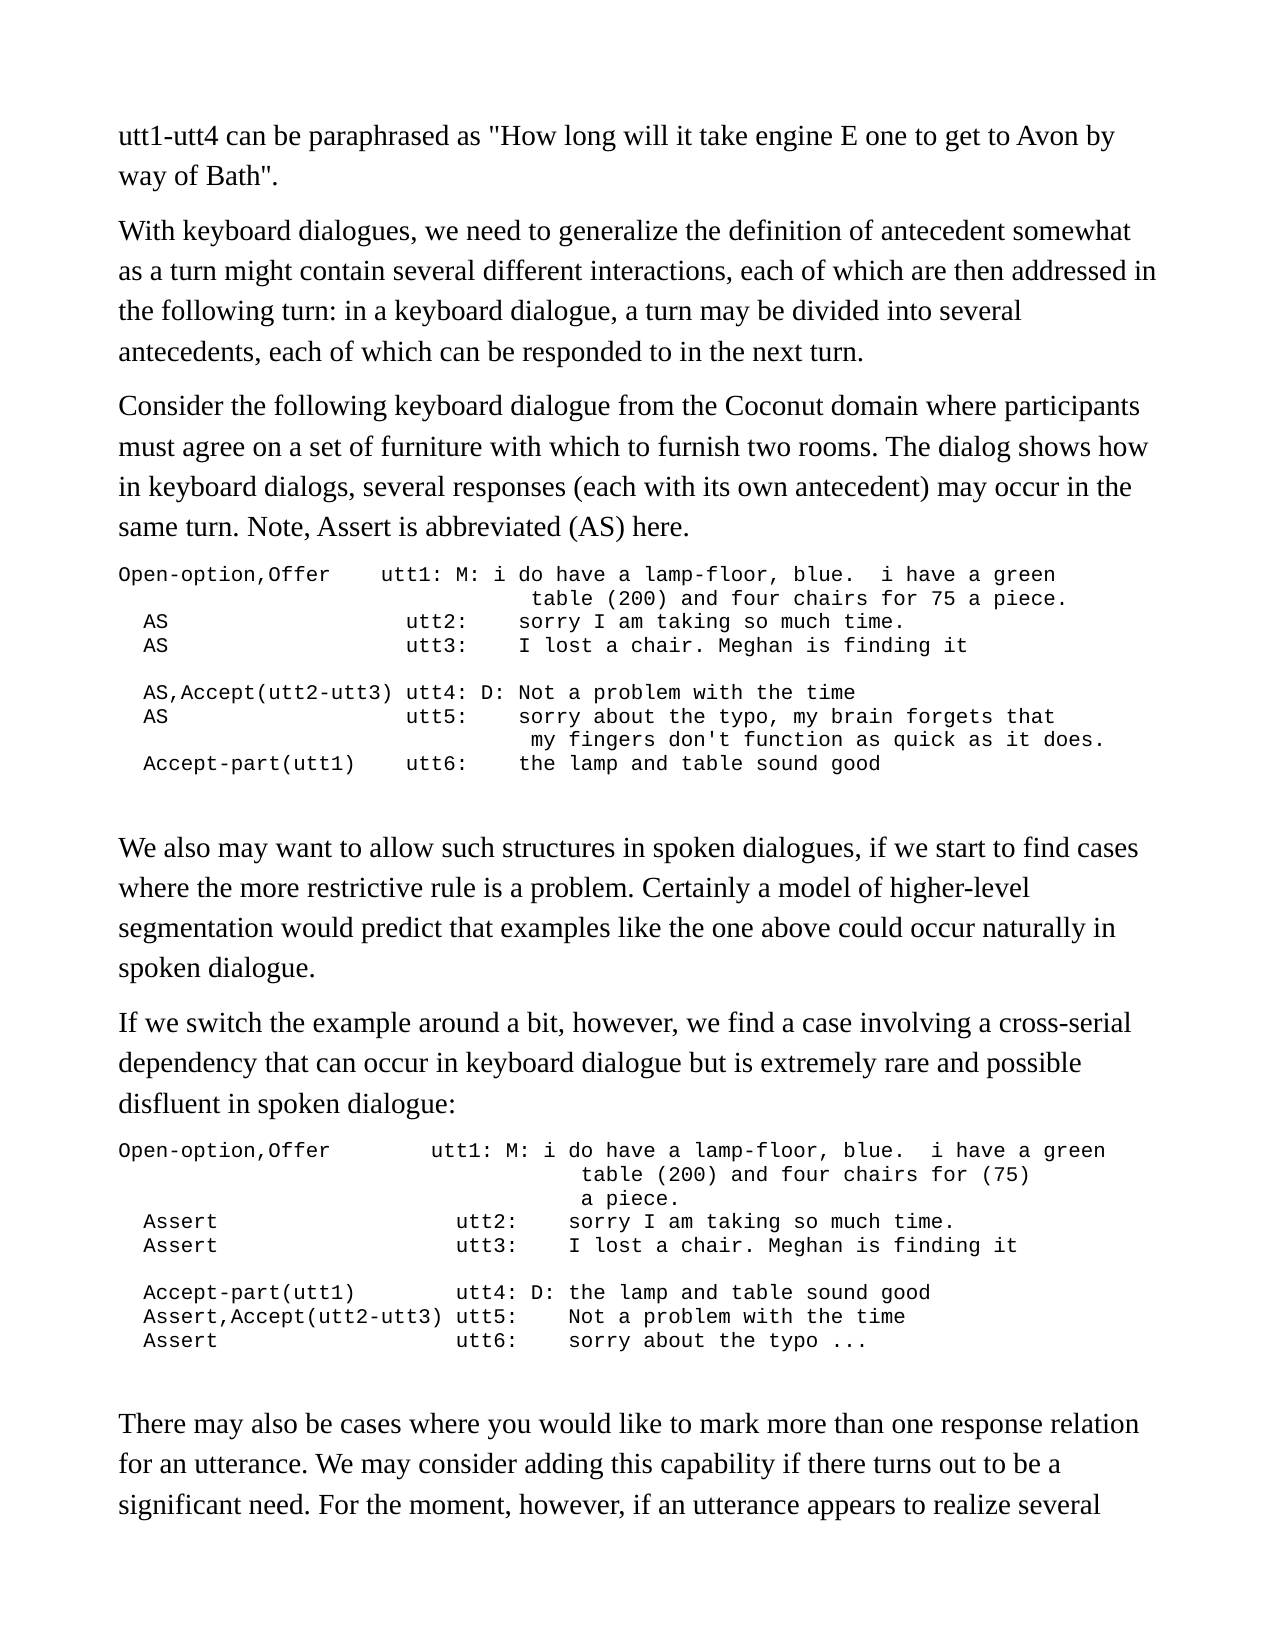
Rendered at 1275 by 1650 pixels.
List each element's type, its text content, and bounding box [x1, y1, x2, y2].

text table (200) and four chairs for 75 a piece. [118, 588, 1157, 611]
text a piece. [118, 1188, 1157, 1211]
text Assert utt2: sorry I am taking so much time. [118, 1211, 1157, 1235]
text Assert utt6: sorry about the typo ... [118, 1330, 1157, 1353]
text There may also be cases where you would like to mark more than one response relation for an utterance. We may consider adding this capability if there turns out to be a significant need. For the moment, however, if an utterance appears to realize several [118, 1406, 1157, 1520]
text We also may want to allow such structures in spoken dialogues, if we start to find cases where the more restrictive rule is a problem. Certainly a model of higher-level segmentation would predict that examples like the one above could occur naturally in spoken dialogue. [118, 830, 1157, 984]
text Accept-part(utt1) utt4: D: the lamp and table sound good [118, 1282, 1157, 1306]
text Assert utt3: I lost a chair. Meghan is finding it [118, 1235, 1157, 1259]
text If we switch the example around a bit, however, we find a case involving a cross-serial dependency that can occur in keyboard dialogue but is extremely rare and possible disfluent in spoken dialogue: [118, 1005, 1157, 1119]
text utt1-utt4 can be paraphrased as "How long will it take engine E one to get to Avon by way of Bath''. [118, 118, 1157, 192]
text With keyboard dialogues, we need to generalize the definition of antecedent somewhat as a turn might contain several different interactions, each of which are then addressed in the following turn: in a keyboard dialogue, a turn may be divided into several antecedents, each of which can be responded to in the next turn. [118, 213, 1157, 367]
text AS utt2: sorry I am taking so much time. [118, 611, 1157, 635]
text my fingers don't function as quick as it does. [118, 729, 1157, 753]
text Accept-part(utt1) utt6: the lamp and table sound good [118, 753, 1157, 777]
text Assert,Accept(utt2-utt3) utt5: Not a problem with the time [118, 1306, 1157, 1330]
text AS utt5: sorry about the typo, my brain forgets that [118, 706, 1157, 729]
text AS utt3: I lost a chair. Meghan is finding it [118, 635, 1157, 658]
text Open-option,Offer utt1: M: i do have a lamp-floor, blue. i have a green [118, 564, 1157, 588]
text Consider the following keyboard dialogue from the Coconut domain where participants must agree on a set of furniture with which to furnish two rooms. The dialog shows how in keyboard dialogs, several responses (each with its own antecedent) may occur in the same turn. Note, Assert is abbreviated (AS) here. [118, 388, 1157, 543]
text AS,Accept(utt2-utt3) utt4: D: Not a problem with the time [118, 682, 1157, 706]
text Open-option,Offer utt1: M: i do have a lamp-floor, blue. i have a green [118, 1141, 1157, 1164]
text table (200) and four chairs for (75) [118, 1164, 1157, 1188]
